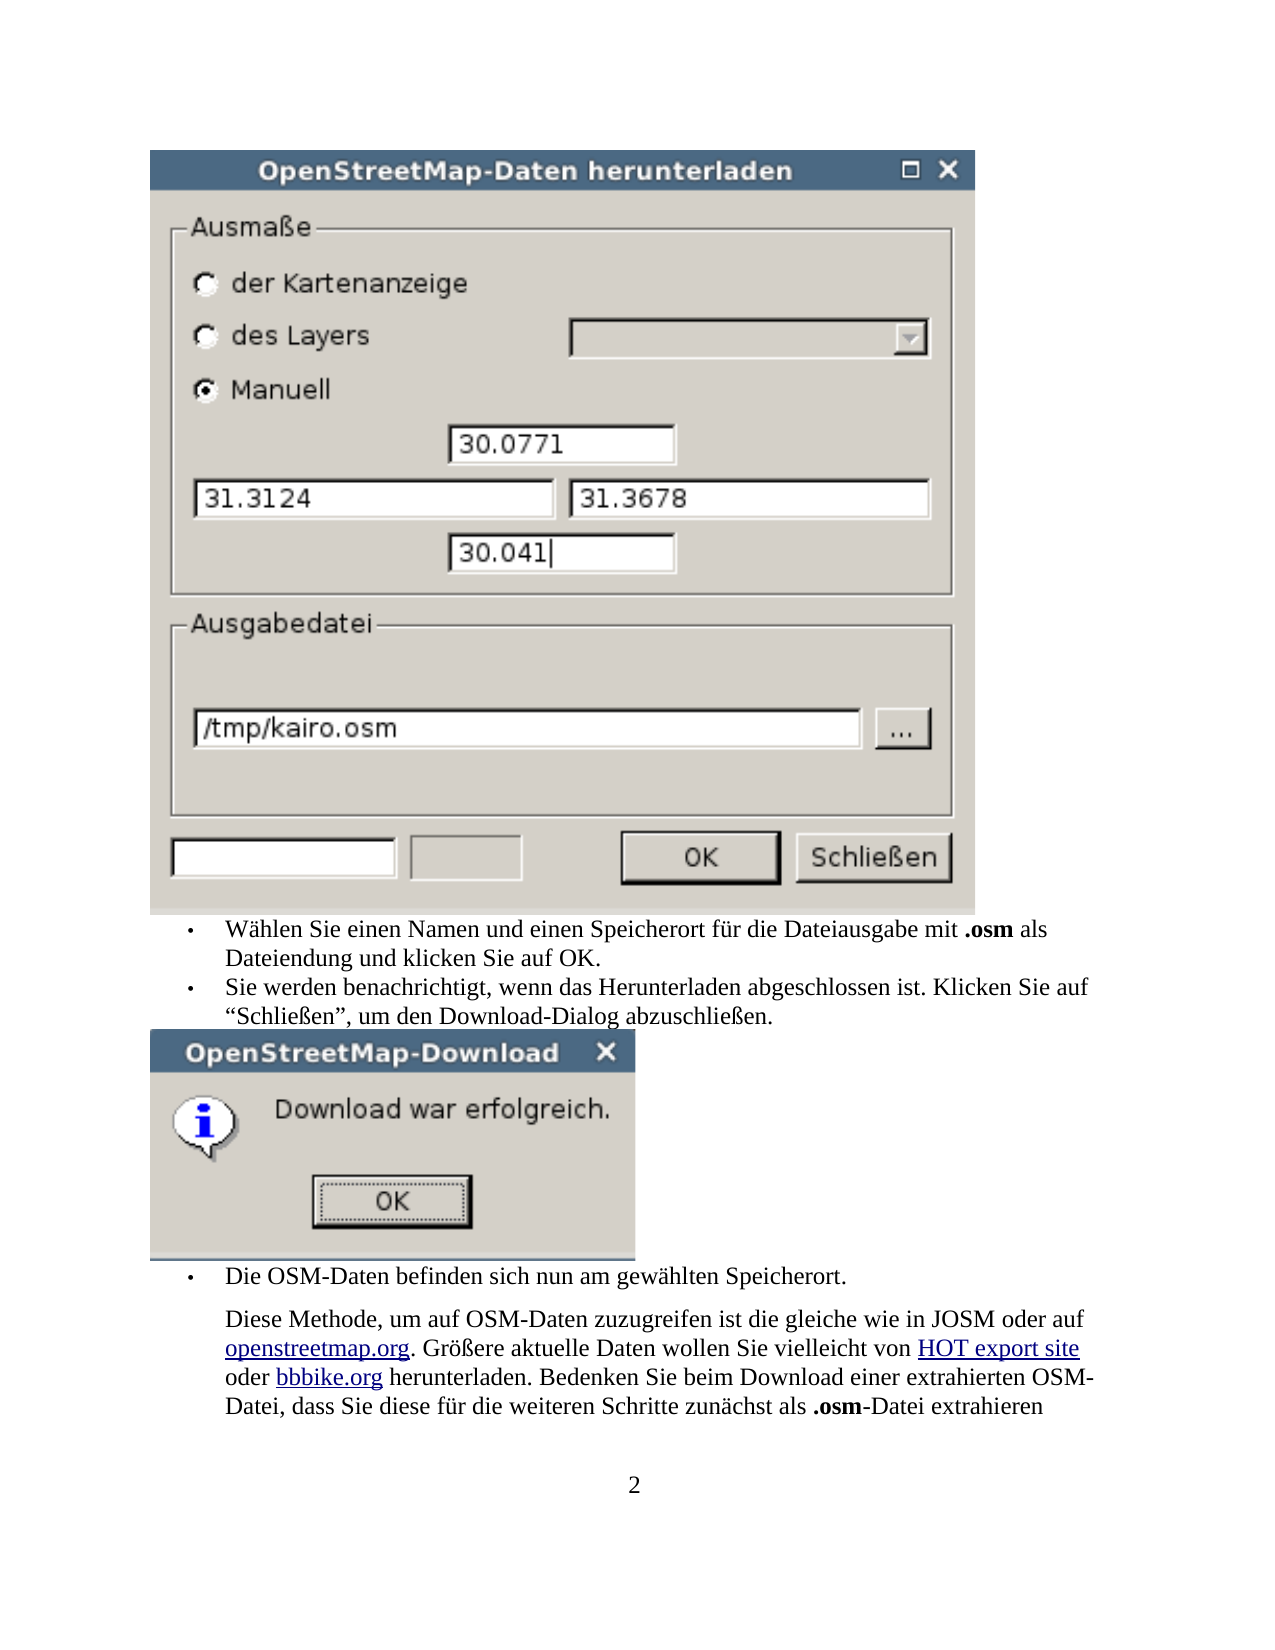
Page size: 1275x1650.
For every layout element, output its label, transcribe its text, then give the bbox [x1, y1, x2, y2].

list Wählen Sie einen Namen und einen Speicherort für die Dateiausgabe mit .osm als Dateiendung und klicken Sie auf OK. [187, 914, 1125, 972]
list Sie werden benachrichtigt, wenn das Herunterladen abgeschlossen ist. Klicken Sie auf “Schließen”, um den Download-Dialog abzuschließen. [187, 972, 1125, 1029]
picture [150, 150, 976, 915]
list Die OSM-Daten befinden sich nun am gewählten Speicherort. [187, 1261, 1125, 1289]
picture [150, 1029, 636, 1261]
text Diese Methode, um auf OSM-Daten zuzugreifen ist die gleiche wie in JOSM oder auf openstreetmap.org. Größere aktuelle Daten wollen Sie vielleicht von HOT export site oder bbbike.org herunterladen. Bedenken Sie beim Download einer extrahierten OSM-Datei, dass Sie diese für die weiteren Schritte zunächst als .osm-Datei extrahieren [225, 1304, 1125, 1419]
